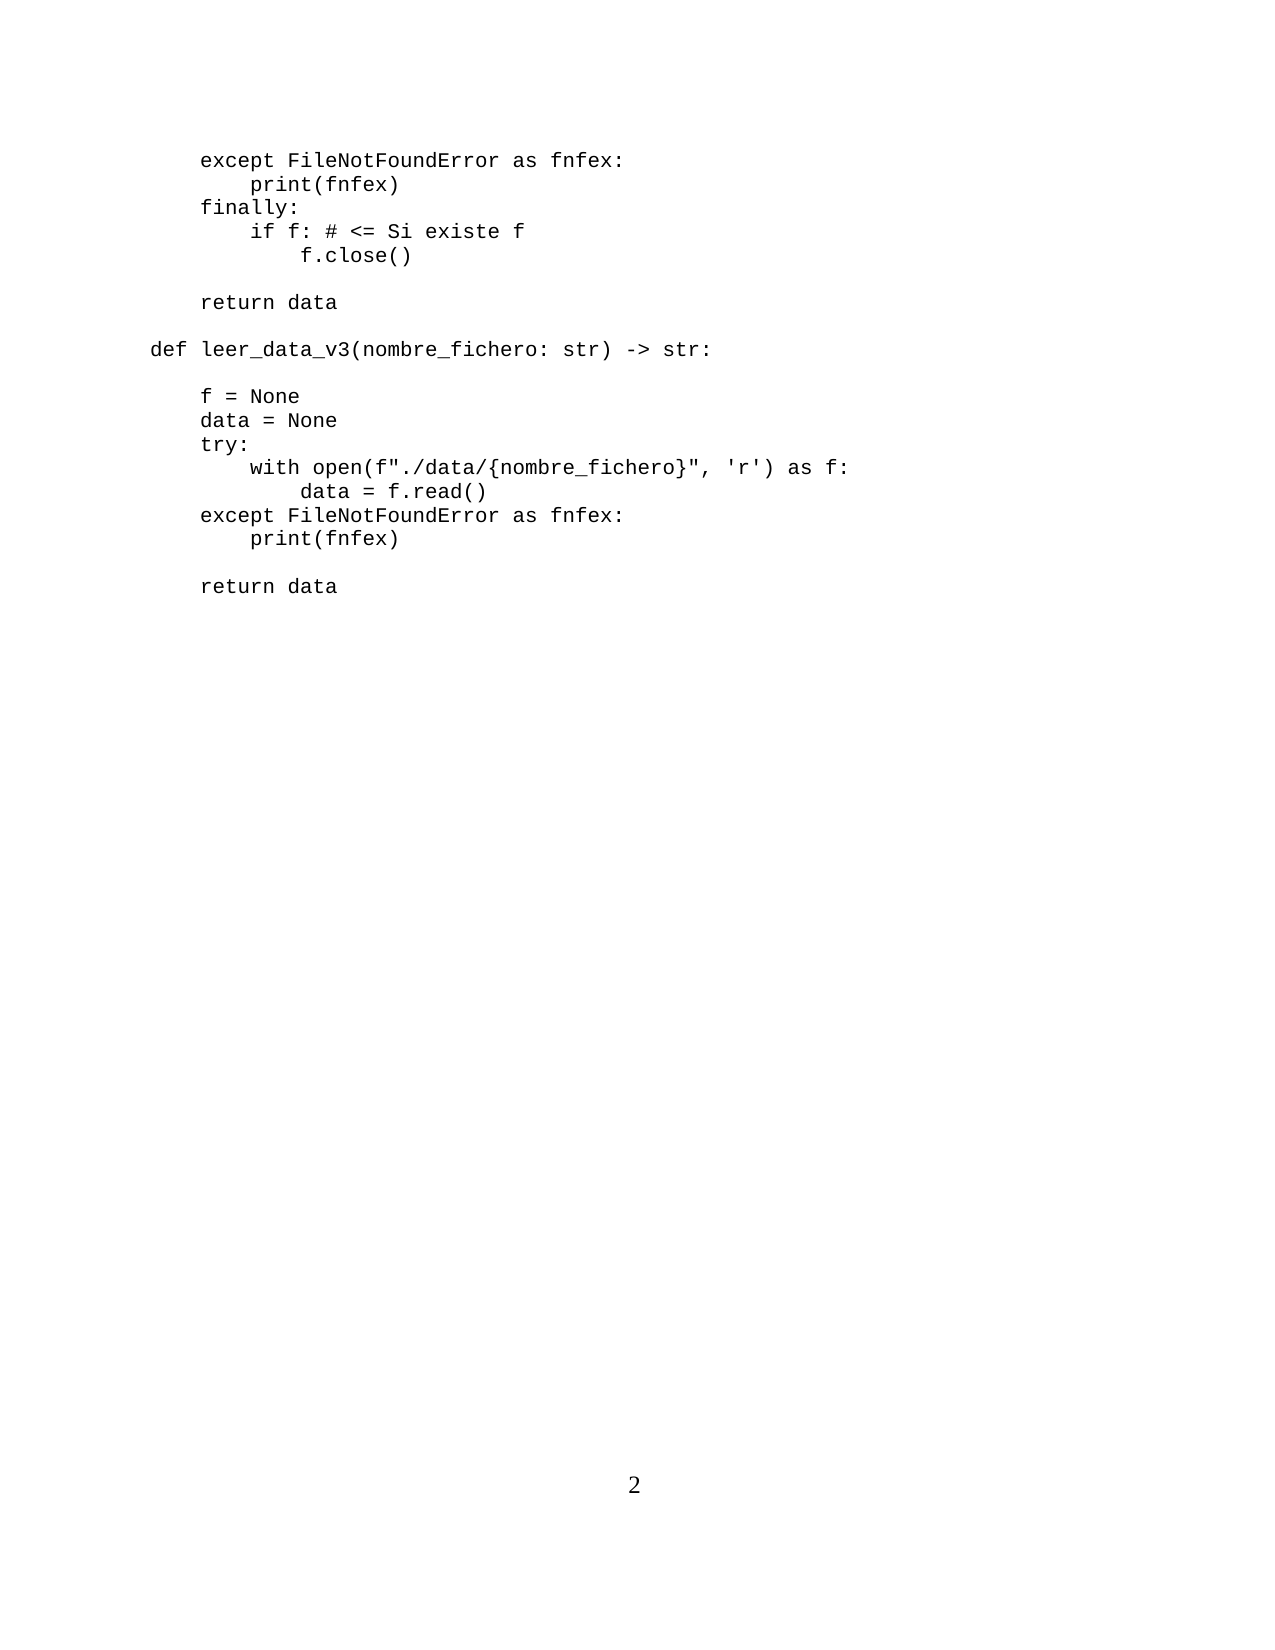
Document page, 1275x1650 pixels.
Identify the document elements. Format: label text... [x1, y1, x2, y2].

text print(fnfex) [150, 528, 1125, 552]
text except FileNotFoundError as fnfex: [150, 505, 1125, 528]
text print(fnfex) [150, 174, 1125, 197]
text f.close() [150, 244, 1125, 268]
text return data [150, 576, 1125, 599]
text data = f.read() [150, 481, 1125, 505]
text except FileNotFoundError as fnfex: [150, 150, 1125, 174]
text if f: # <= Si existe f [150, 221, 1125, 244]
text data = None [150, 410, 1125, 434]
text finally: [150, 197, 1125, 221]
text f = None [150, 386, 1125, 410]
text try: [150, 434, 1125, 457]
text def leer_data_v3(nombre_fichero: str) -> str: [150, 339, 1125, 363]
text with open(f"./data/{nombre_fichero}", 'r') as f: [150, 457, 1125, 481]
text return data [150, 292, 1125, 316]
